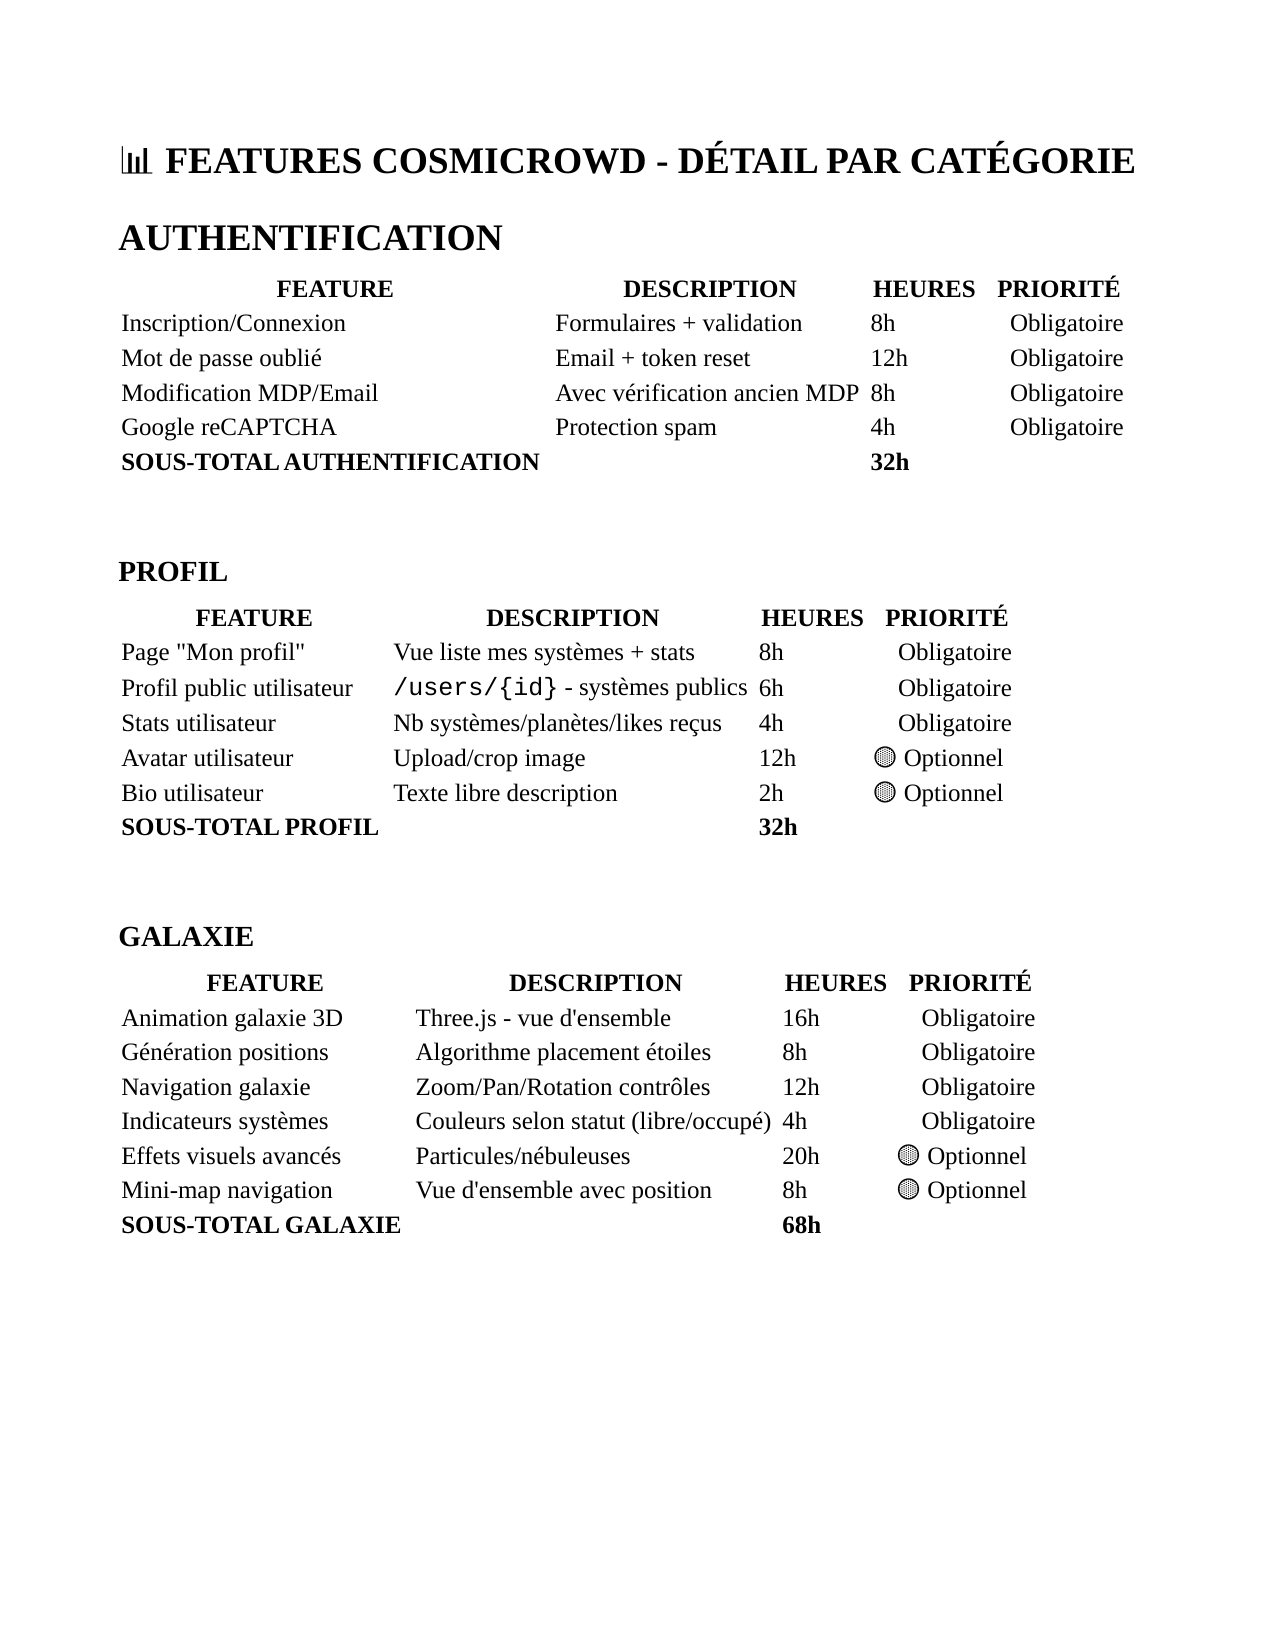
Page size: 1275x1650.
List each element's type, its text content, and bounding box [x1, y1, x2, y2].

table_cell Zoom/Pan/Rotation contrôles [413, 1069, 779, 1103]
table_cell 4h [868, 409, 981, 444]
table_cell Vue liste mes systèmes + stats [390, 634, 756, 669]
table_header FEATURE [118, 271, 552, 306]
table_cell Stats utilisateur [118, 706, 390, 740]
table_cell 2h [756, 775, 869, 809]
table_cell Profil public utilisateur [118, 669, 390, 706]
table_cell Algorithme placement étoiles [413, 1034, 779, 1069]
table_cell 🔥 Obligatoire [869, 706, 1024, 740]
table_header DESCRIPTION [413, 965, 779, 1000]
table_cell 12h [868, 340, 981, 375]
table_cell Génération positions [118, 1034, 412, 1069]
table_header HEURES [868, 271, 981, 306]
table_cell /users/{id} - systèmes publics [390, 669, 756, 706]
table_cell Modification MDP/Email [118, 375, 552, 409]
table_cell Animation galaxie 3D [118, 1000, 412, 1034]
table_cell 4h [779, 1104, 893, 1138]
table_header FEATURE [118, 600, 390, 634]
table_cell SOUS-TOTAL GALAXIE [118, 1207, 412, 1242]
table_header DESCRIPTION [390, 600, 756, 634]
table_cell Effets visuels avancés [118, 1138, 412, 1173]
table_cell 8h [779, 1173, 893, 1207]
table_cell SOUS-TOTAL AUTHENTIFICATION [118, 444, 552, 478]
table_cell 16h [779, 1000, 893, 1034]
table_cell Formulaires + validation [552, 306, 867, 340]
table_cell 32h [756, 809, 869, 844]
table_cell 🔥 Obligatoire [869, 669, 1024, 706]
table_header PRIORITÉ [869, 600, 1024, 634]
table_cell 8h [868, 306, 981, 340]
table_cell Nb systèmes/planètes/likes reçus [390, 706, 756, 740]
table_cell 🔥 Obligatoire [893, 1034, 1048, 1069]
table_cell 6h [756, 669, 869, 706]
table_cell 68h [779, 1207, 893, 1242]
table_cell 🔥 Obligatoire [981, 409, 1136, 444]
table_cell Avatar utilisateur [118, 740, 390, 775]
table_cell [552, 444, 867, 478]
table_cell Couleurs selon statut (libre/occupé) [413, 1104, 779, 1138]
table_cell [413, 1207, 779, 1242]
subtitle 📊 FEATURES COSMICROWD - DÉTAIL PAR CATÉGORIE [118, 139, 1157, 182]
table_cell 8h [779, 1034, 893, 1069]
table_cell 🔥 Obligatoire [893, 1104, 1048, 1138]
table_cell 🔥 Obligatoire [893, 1069, 1048, 1103]
table_header HEURES [779, 965, 893, 1000]
table_cell 🔥 Obligatoire [893, 1000, 1048, 1034]
table_cell 12h [779, 1069, 893, 1103]
table_cell 4h [756, 706, 869, 740]
table_cell Mot de passe oublié [118, 340, 552, 375]
table_cell Navigation galaxie [118, 1069, 412, 1103]
table_cell Texte libre description [390, 775, 756, 809]
table_cell Avec vérification ancien MDP [552, 375, 867, 409]
table_header FEATURE [118, 965, 412, 1000]
table_cell 12h [756, 740, 869, 775]
table_cell 🟡 Optionnel [893, 1173, 1048, 1207]
table_cell 8h [756, 634, 869, 669]
table_cell Protection spam [552, 409, 867, 444]
table_cell [869, 809, 1024, 844]
table_cell Indicateurs systèmes [118, 1104, 412, 1138]
table_cell Upload/crop image [390, 740, 756, 775]
table_header PRIORITÉ [981, 271, 1136, 306]
table_cell Three.js - vue d'ensemble [413, 1000, 779, 1034]
table_header DESCRIPTION [552, 271, 867, 306]
table_cell Inscription/Connexion [118, 306, 552, 340]
table_cell [981, 444, 1136, 478]
table_cell 🔥 Obligatoire [869, 634, 1024, 669]
table_cell 🔥 Obligatoire [981, 340, 1136, 375]
table_cell 🔥 Obligatoire [981, 306, 1136, 340]
table_cell 8h [868, 375, 981, 409]
table_cell Vue d'ensemble avec position [413, 1173, 779, 1207]
table_header PRIORITÉ [893, 965, 1048, 1000]
subtitle AUTHENTIFICATION [118, 215, 1157, 258]
table_cell 🟡 Optionnel [893, 1138, 1048, 1173]
subtitle 👤 [118, 493, 1157, 527]
table_cell SOUS-TOTAL PROFIL [118, 809, 390, 844]
table_cell Particules/nébuleuses [413, 1138, 779, 1173]
table_cell 32h [868, 444, 981, 478]
table_cell 🟡 Optionnel [869, 740, 1024, 775]
table_cell Page "Mon profil" [118, 634, 390, 669]
table_cell [390, 809, 756, 844]
table_cell [893, 1207, 1048, 1242]
subtitle GALAXIE [118, 919, 1157, 953]
table_cell Bio utilisateur [118, 775, 390, 809]
subtitle PROFIL [118, 554, 1157, 587]
table_header HEURES [756, 600, 869, 634]
table_cell 20h [779, 1138, 893, 1173]
table_cell 🟡 Optionnel [869, 775, 1024, 809]
table_cell Google reCAPTCHA [118, 409, 552, 444]
table_cell Mini-map navigation [118, 1173, 412, 1207]
table_cell Email + token reset [552, 340, 867, 375]
table_cell 🔥 Obligatoire [981, 375, 1136, 409]
